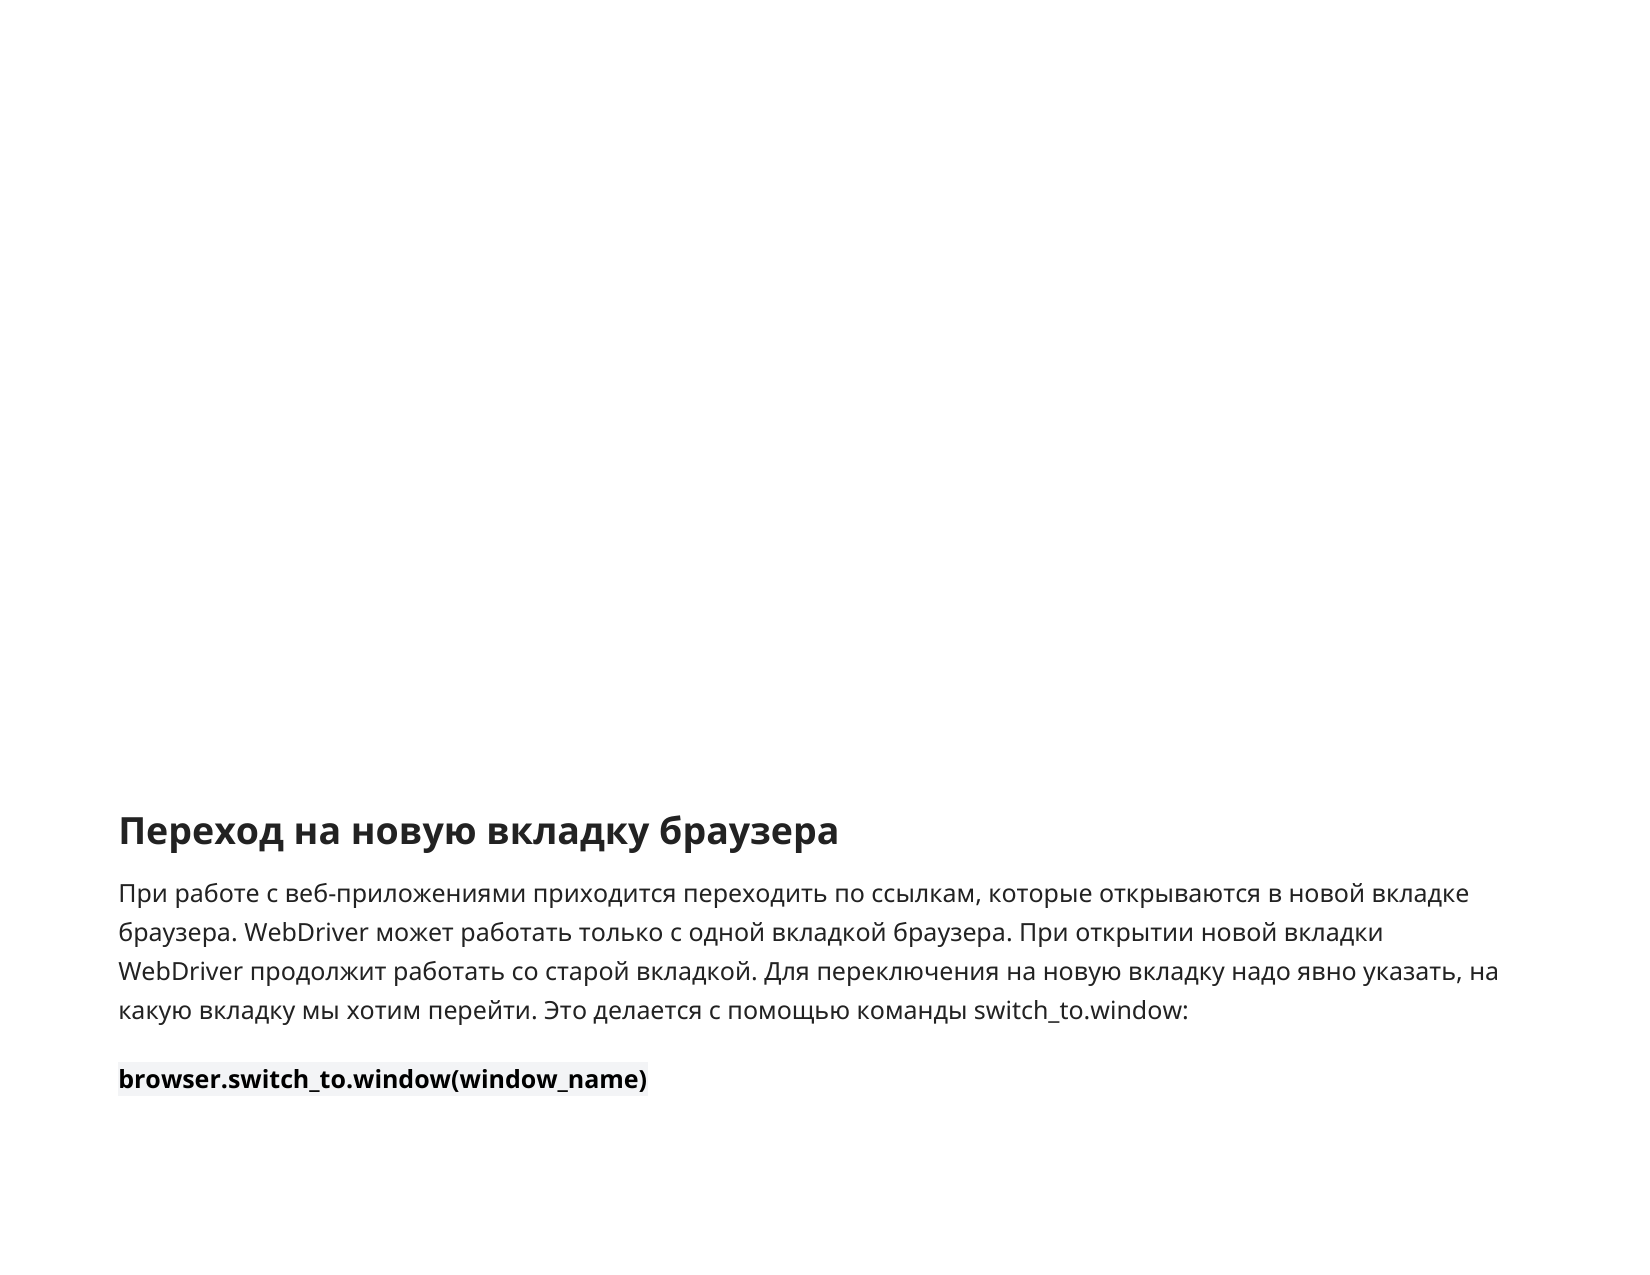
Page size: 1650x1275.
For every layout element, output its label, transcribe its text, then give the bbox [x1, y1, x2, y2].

subtitle Переход на новую вкладку браузера [118, 804, 1532, 855]
text При работе с веб-приложениями приходится переходить по ссылкам, которые открываются в новой вкладке браузера. WebDriver может работать только с одной вкладкой браузера. При открытии новой вкладки WebDriver продолжит работать со старой вкладкой. Для переключения на новую вкладку надо явно указать, на какую вкладку мы хотим перейти. Это делается с помощью команды switch_to.window: [118, 876, 1532, 1027]
text browser.switch_to.window(window_name) [118, 1062, 1532, 1096]
